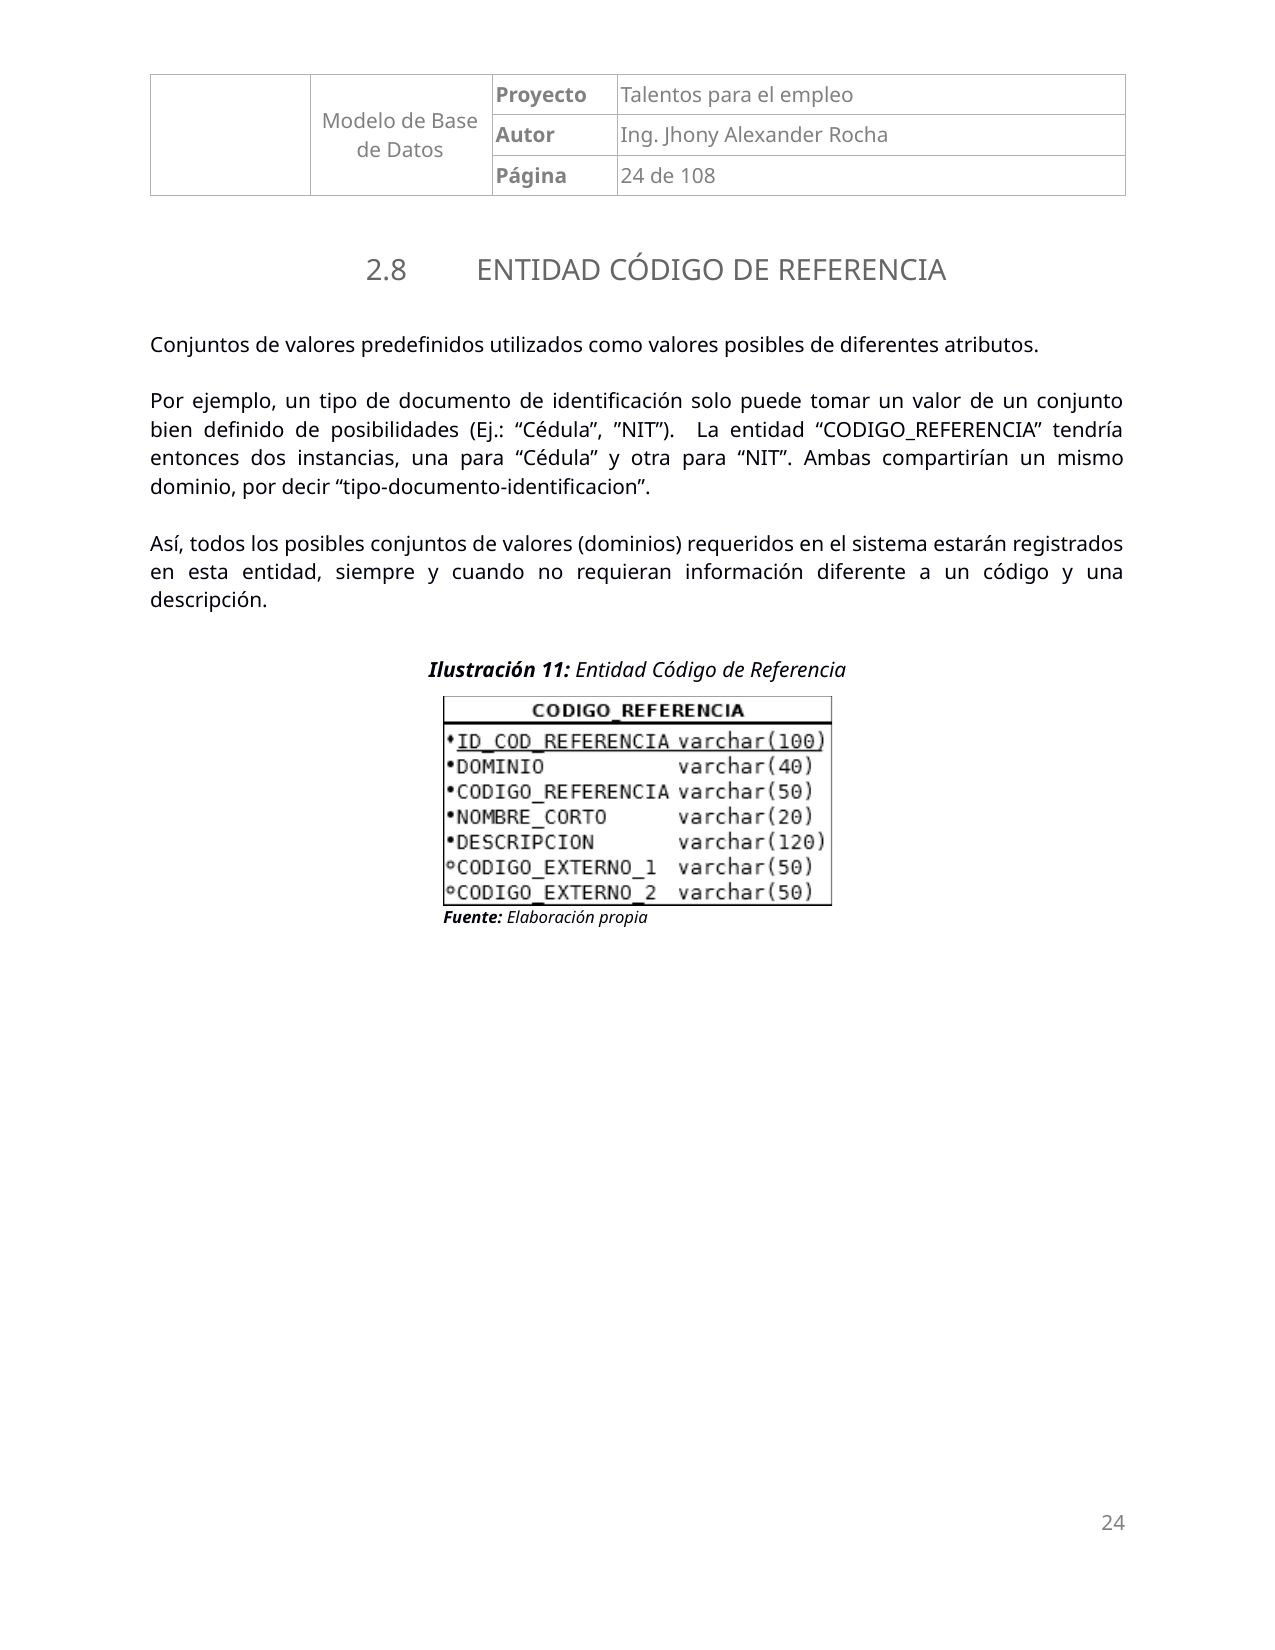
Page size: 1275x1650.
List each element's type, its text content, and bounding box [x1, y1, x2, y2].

text Por ejemplo, un tipo de documento de identificación solo puede tomar un valor de un conjunto bien definido de posibilidades (Ej.: “Cédula”, ”NIT”). La entidad “CODIGO_REFERENCIA” tendría entonces dos instancias, una para “Cédula” y otra para “NIT”. Ambas compartirían un mismo dominio, por decir “tipo-documento-identificacion”. [150, 387, 1125, 500]
text Fuente: Elaboración propia [443, 906, 832, 928]
subtitle Entidad Código de Referencia [179, 249, 1125, 289]
picture [443, 696, 833, 906]
text Ilustración 11: Entidad Código de Referencia [414, 655, 861, 696]
text Conjuntos de valores predefinidos utilizados como valores posibles de diferentes atributos. [150, 330, 1125, 358]
text Así, todos los posibles conjuntos de valores (dominios) requeridos en el sistema estarán registrados en esta entidad, siempre y cuando no requieran información diferente a un código y una descripción. [150, 529, 1125, 614]
